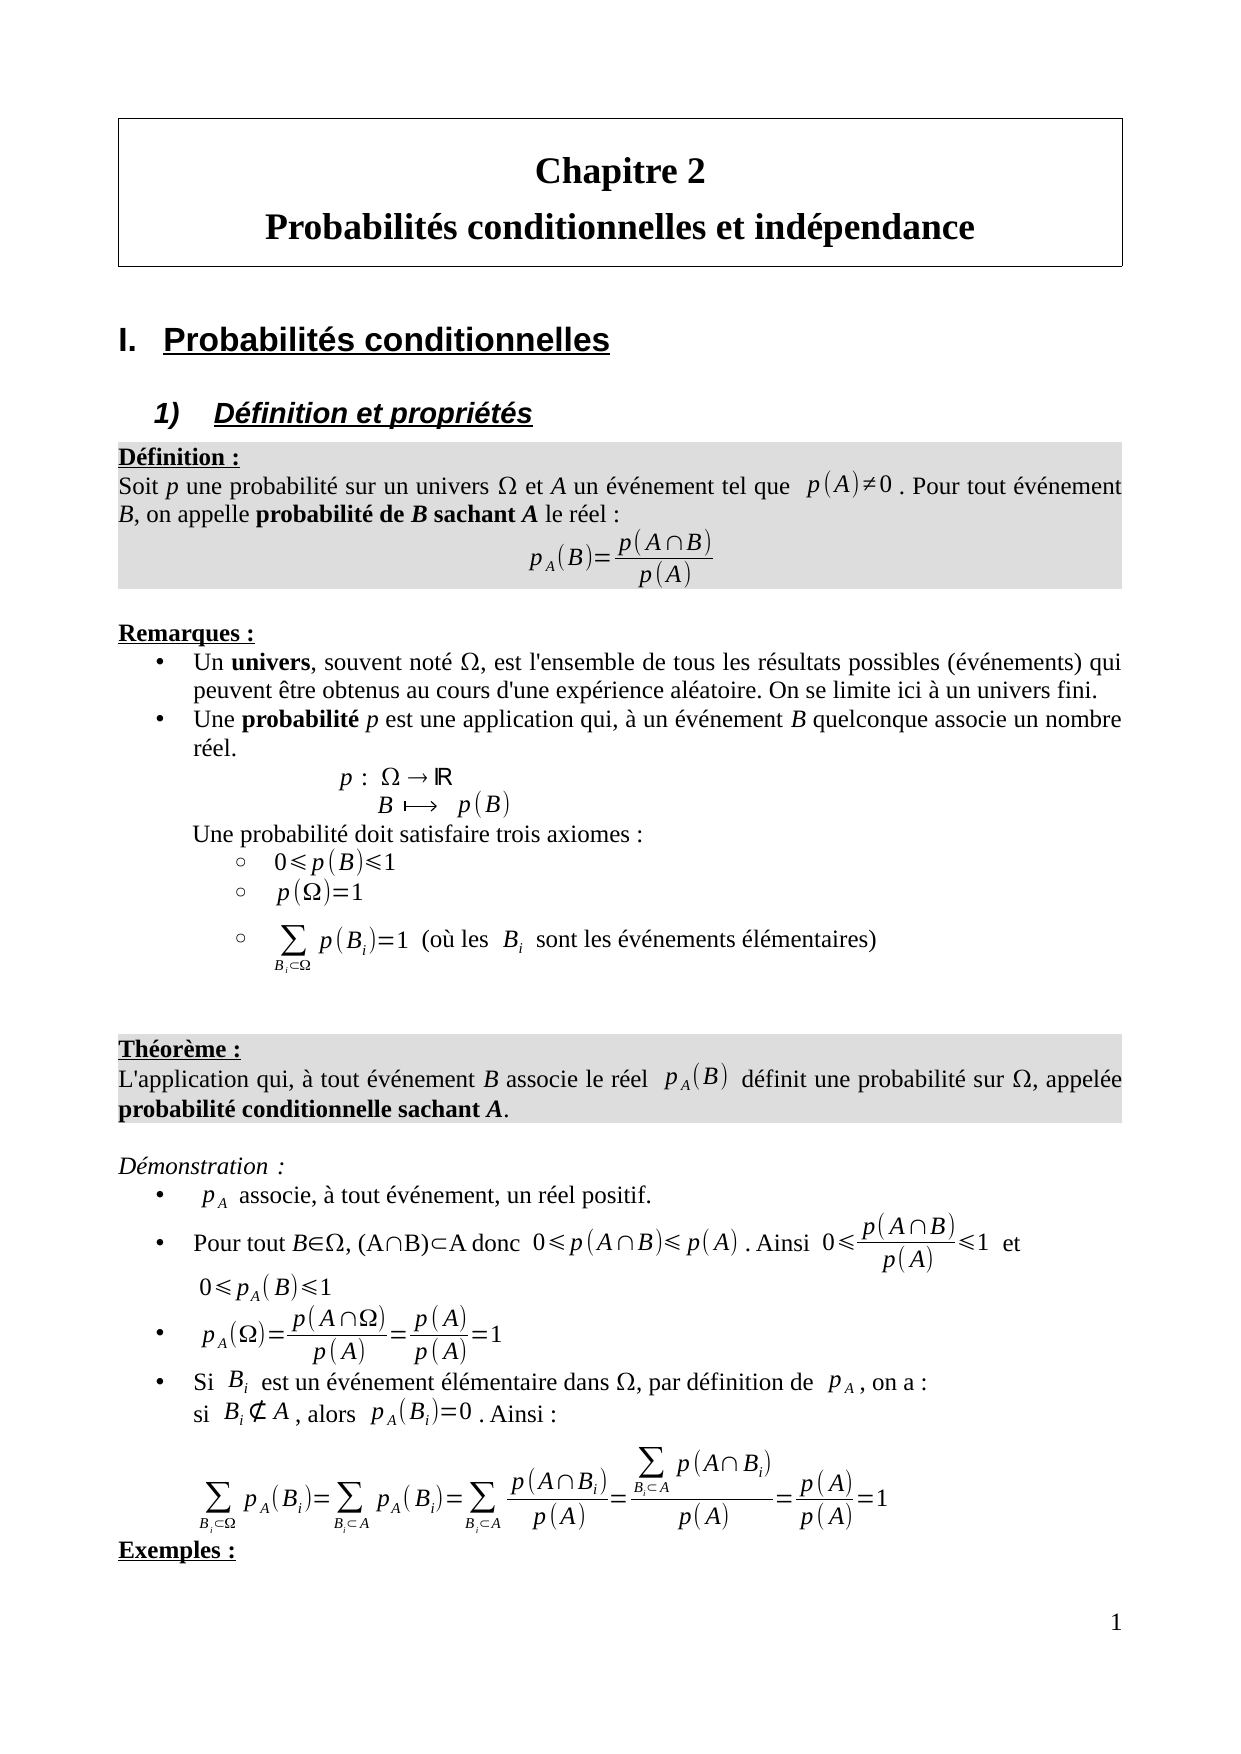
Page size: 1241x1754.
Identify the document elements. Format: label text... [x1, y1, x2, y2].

text p :   ℝ [118, 762, 1122, 790]
list Un univers, souvent noté , est l'ensemble de tous les résultats possibles (événements) qui peuvent être obtenus au cours d'une expérience aléatoire. On se limite ici à un univers fini. [156, 647, 1122, 704]
text Soit p une probabilité sur un univers  et A un événement tel que . Pour tout événement B, on appelle probabilité de B sachant A le réel : [118, 471, 1122, 528]
text Remarques : [118, 618, 1122, 647]
list Une probabilité p est une application qui, à un événement B quelconque associe un nombre réel. [156, 704, 1122, 762]
text Démonstration : [118, 1151, 1122, 1180]
list (où les sont les événements élémentaires) [231, 907, 1122, 976]
list associe, à tout événement, un réel positif. [156, 1180, 1122, 1212]
text Exemples : [118, 1535, 1122, 1563]
text Théorème : [118, 1034, 1122, 1062]
list Pour tout B∈, (A∩B)⊂A donc . Ainsi et [156, 1212, 1122, 1305]
text Une probabilité doit satisfaire trois axiomes : [118, 819, 1122, 848]
text B [118, 790, 1122, 819]
text Définition : [118, 442, 1122, 471]
list si , alors . Ainsi : [156, 1397, 1122, 1429]
list Si est un événement élémentaire dans , par définition de , on a : [156, 1366, 1122, 1397]
table_header Chapitre 2 Probabilités conditionnelles et indépendance [119, 119, 1122, 266]
text L'application qui, à tout événement B associe le réel définit une probabilité sur , appelée probabilité conditionnelle sachant A. [118, 1062, 1122, 1123]
subtitle Définition et propriétés [153, 396, 1122, 429]
subtitle Probabilités conditionnelles [118, 320, 1122, 358]
